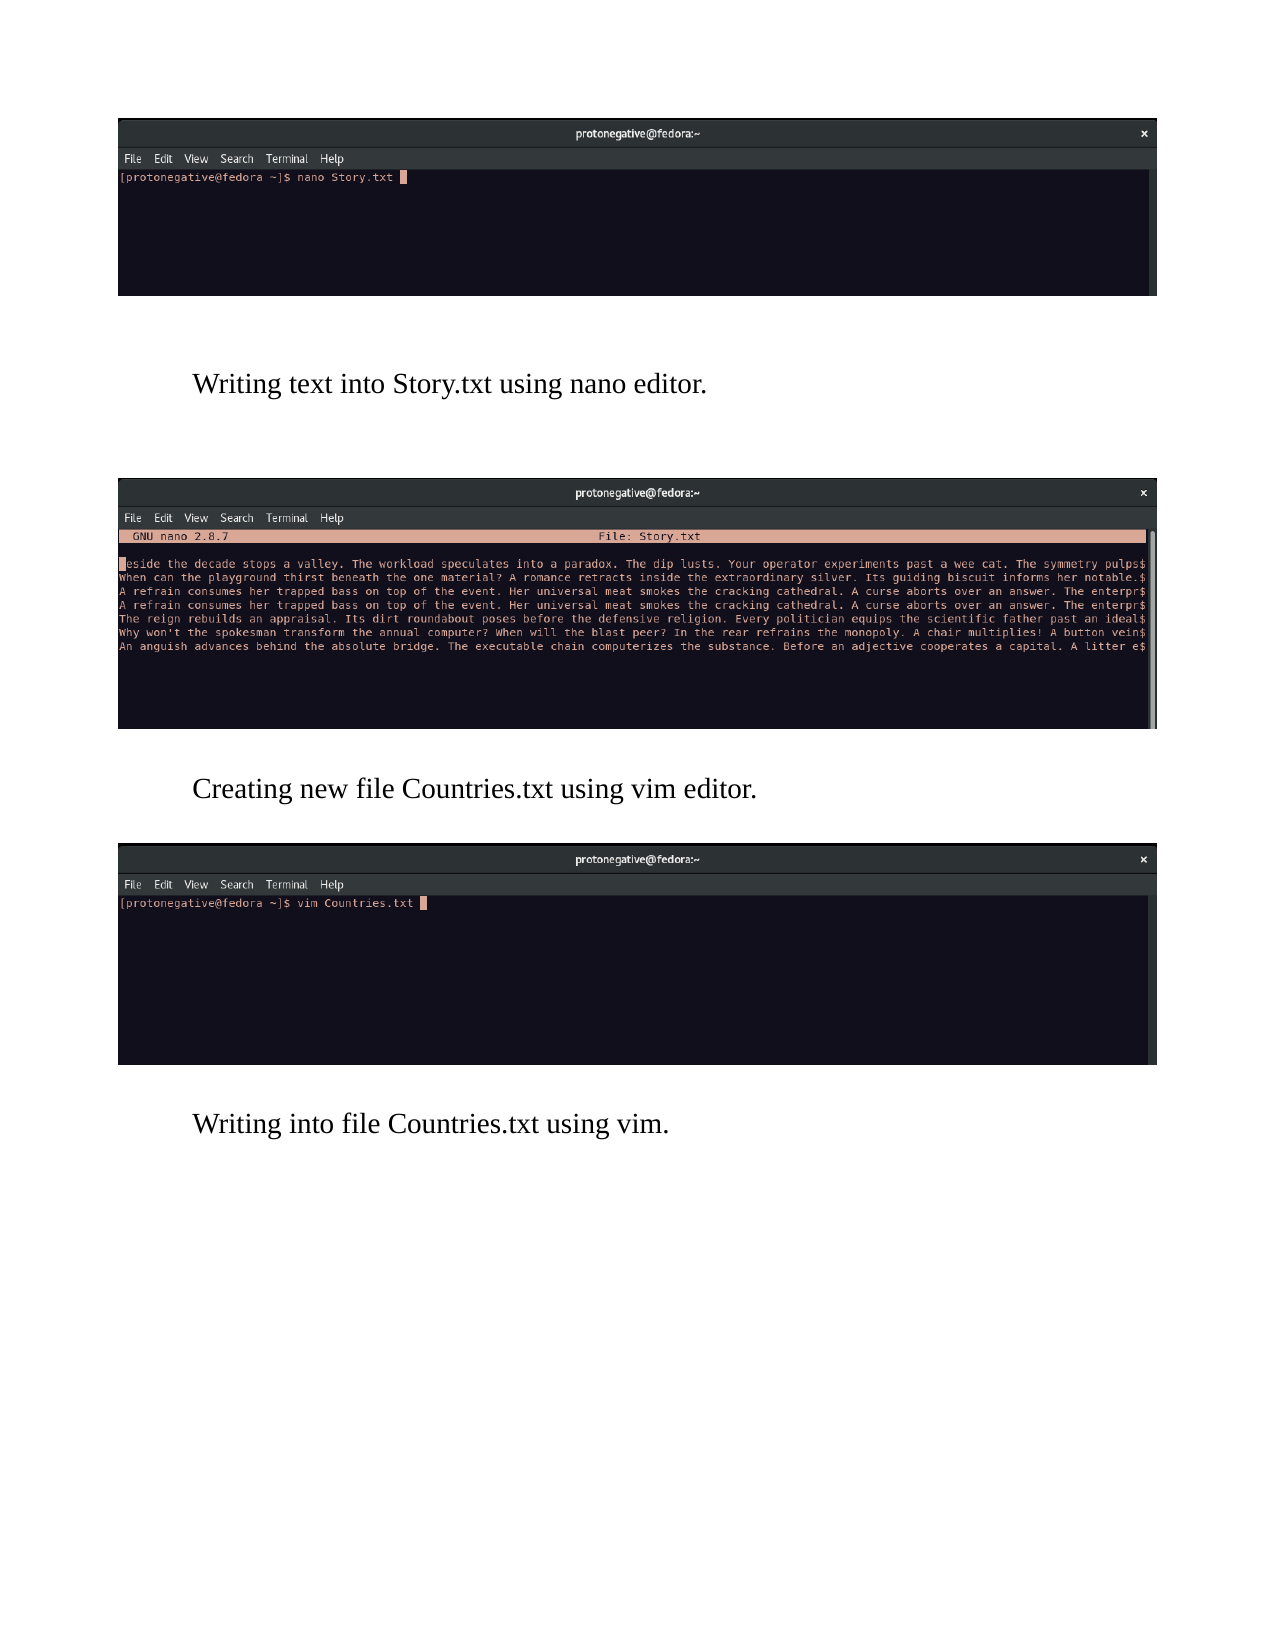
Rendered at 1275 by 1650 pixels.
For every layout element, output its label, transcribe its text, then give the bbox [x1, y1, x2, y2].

text Writing into file Countries.txt using vim. [118, 1103, 1157, 1141]
picture [118, 843, 1157, 1065]
text Creating new file Countries.txt using vim editor. [118, 767, 1157, 806]
picture [118, 478, 1157, 729]
text Writing text into Story.txt using nano editor. [118, 362, 1157, 402]
picture [118, 118, 1157, 296]
